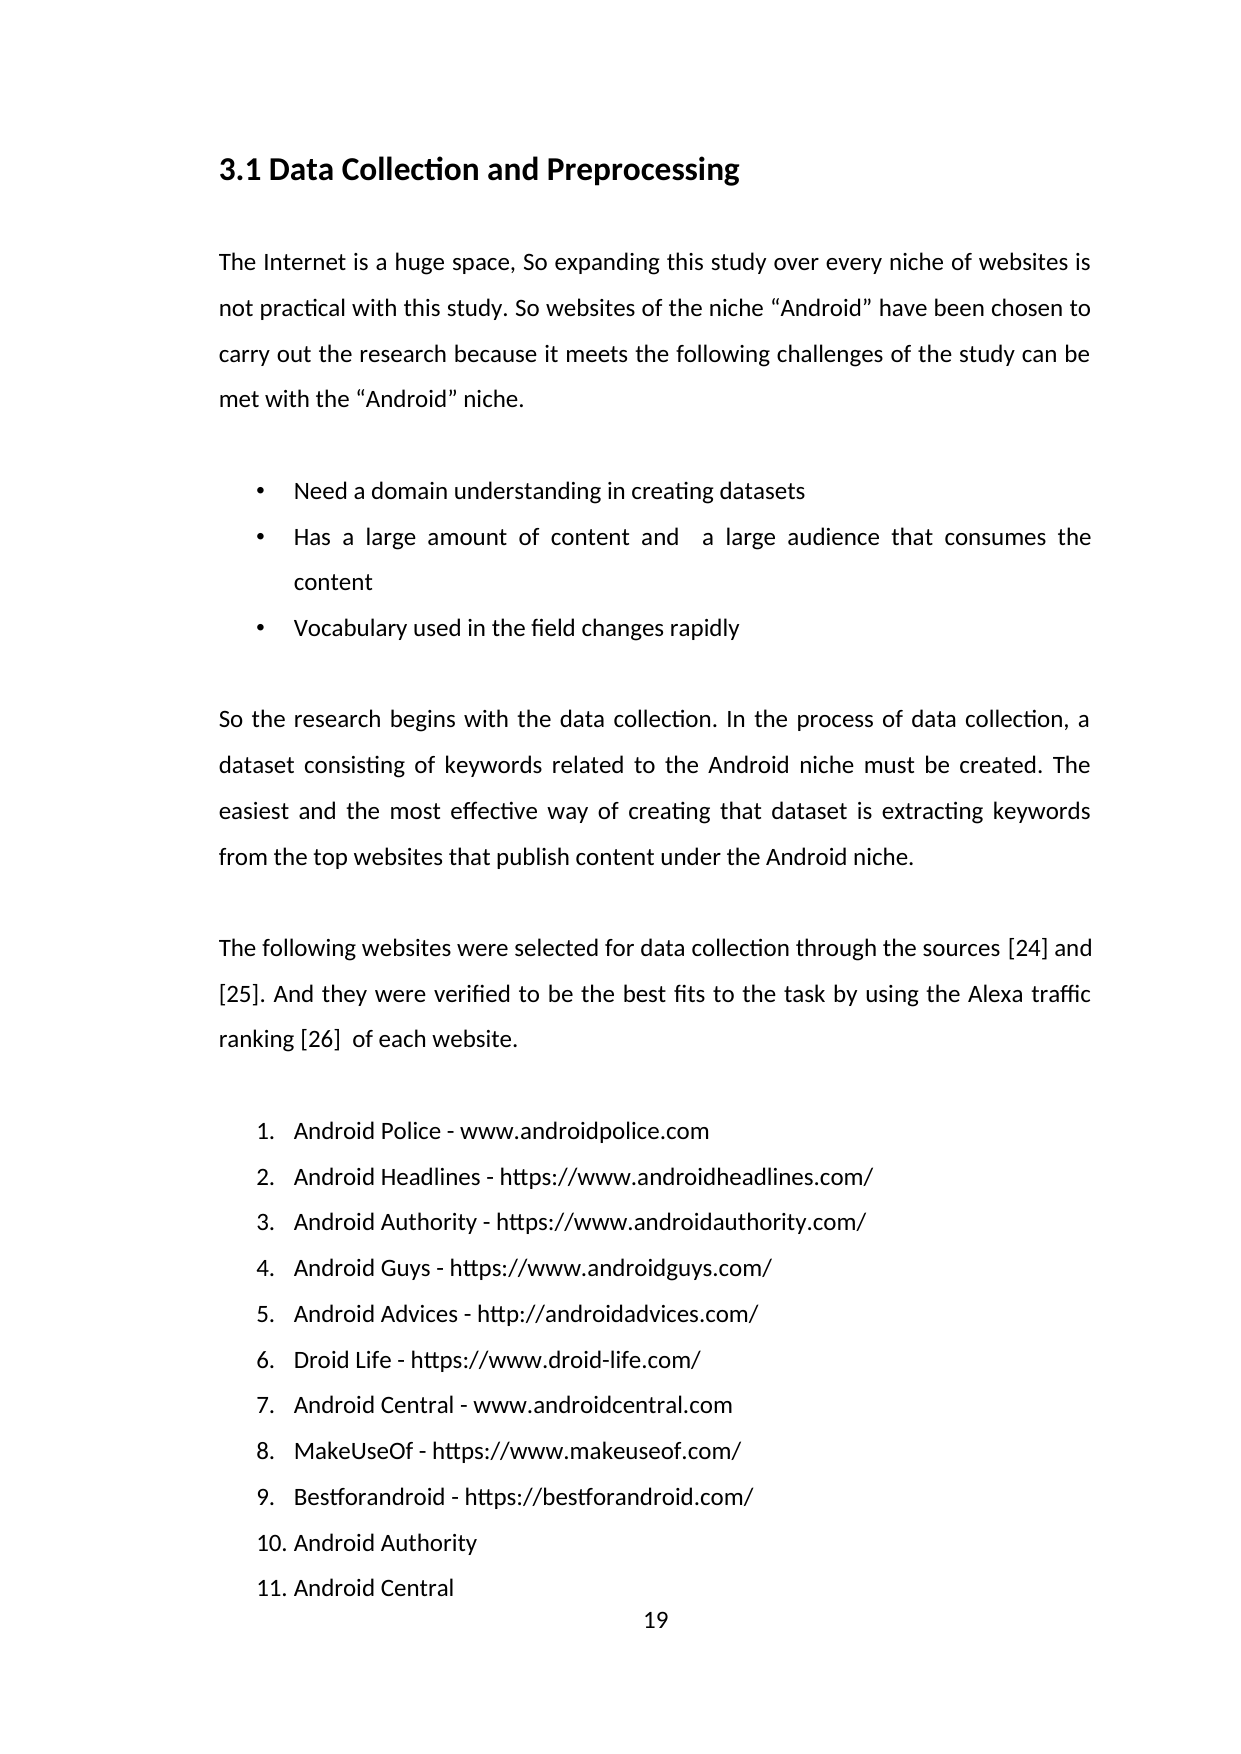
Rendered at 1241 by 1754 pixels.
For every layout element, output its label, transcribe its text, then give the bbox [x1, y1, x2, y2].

list Android Central [256, 1572, 1092, 1603]
list Android Police - www.androidpolice.com [256, 1115, 1092, 1146]
list Has a large amount of content and a large audience that consumes the content [256, 521, 1092, 597]
text The Internet is a huge space, So expanding this study over every niche of websites is not practical with this study. So websites of the niche “Android” have been chosen to carry out the research because it meets the following challenges of the study can be met with the “Android” niche. [218, 246, 1092, 414]
list Android Authority - https://www.androidauthority.com/ [256, 1207, 1092, 1237]
list Need a domain understanding in creating datasets [256, 475, 1092, 505]
list Android Guys - https://www.androidguys.com/ [256, 1252, 1092, 1283]
list Bestforandroid - https://bestforandroid.com/ [256, 1481, 1092, 1511]
subtitle 3.1 Data Collection and Preprocessing [218, 148, 1092, 188]
list Vocabulary used in the field changes rapidly [256, 612, 1092, 643]
list Android Advices - http://androidadvices.com/ [256, 1298, 1092, 1328]
list MakeUseOf - https://www.makeuseof.com/ [256, 1435, 1092, 1466]
list Android Authority [256, 1527, 1092, 1557]
text The following websites were selected for data collection through the sources [24] and [25]. And they were verified to be the best fits to the task by using the Alexa traffic ranking [26] of each website. [218, 932, 1092, 1054]
text So the research begins with the data collection. In the process of data collection, a dataset consisting of keywords related to the Android niche must be created. The easiest and the most effective way of creating that dataset is extracting keywords from the top websites that publish content under the Android niche. [218, 703, 1092, 871]
list Droid Life - https://www.droid-life.com/ [256, 1344, 1092, 1374]
list Android Central - www.androidcentral.com [256, 1389, 1092, 1420]
list Android Headlines - https://www.androidheadlines.com/ [256, 1161, 1092, 1191]
